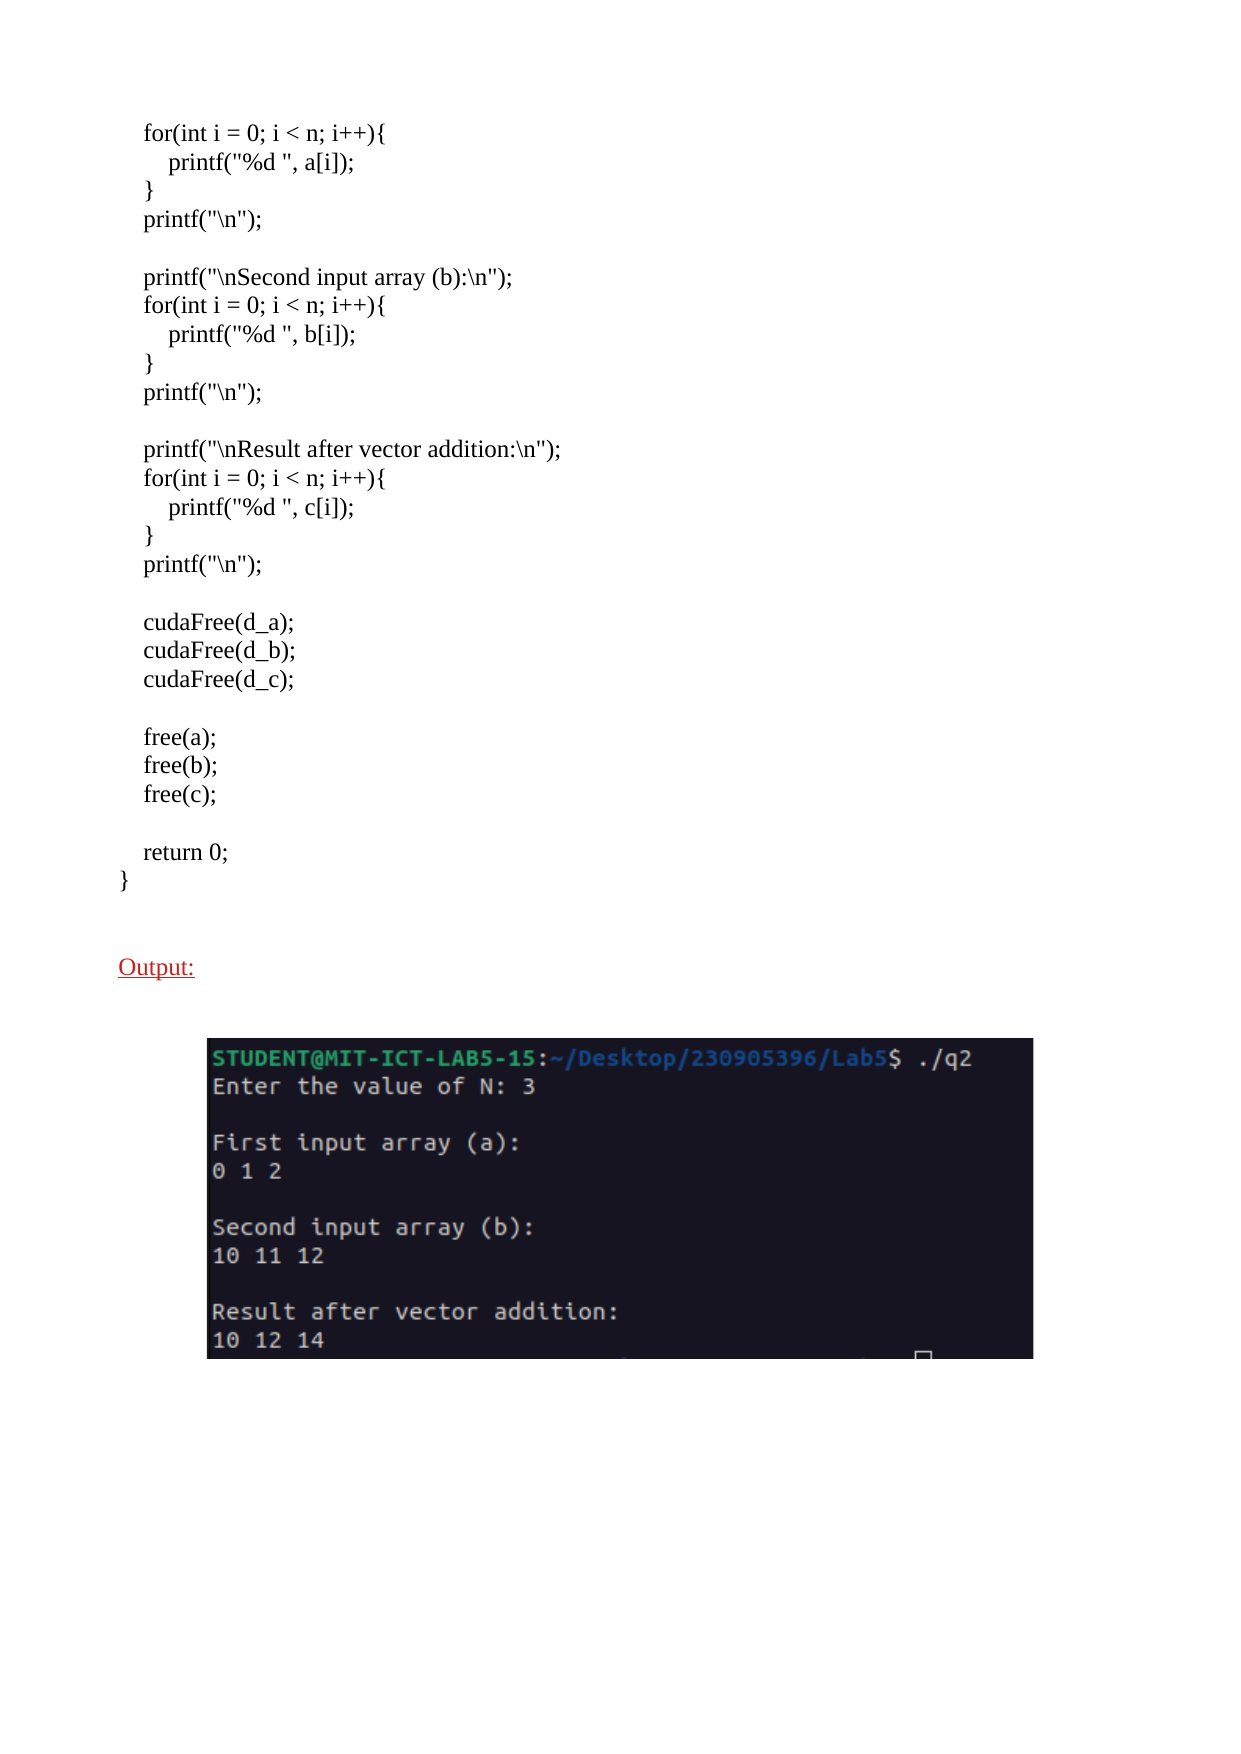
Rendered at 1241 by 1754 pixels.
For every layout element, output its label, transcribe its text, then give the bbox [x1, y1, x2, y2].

text printf("\n"); [118, 549, 1122, 578]
text free(c); [118, 779, 1122, 808]
text free(a); [118, 722, 1122, 751]
text free(b); [118, 751, 1122, 779]
text for(int i = 0; i < n; i++){ [118, 118, 1122, 147]
picture [206, 1038, 1034, 1359]
text printf("%d ", c[i]); [118, 492, 1122, 521]
text cudaFree(d_a); [118, 607, 1122, 636]
text } [118, 521, 1122, 549]
text for(int i = 0; i < n; i++){ [118, 291, 1122, 319]
text return 0; [118, 837, 1122, 866]
text printf("%d ", b[i]); [118, 319, 1122, 348]
text printf("\n"); [118, 377, 1122, 406]
text } [118, 866, 1122, 894]
text } [118, 176, 1122, 204]
text printf("\n"); [118, 204, 1122, 233]
text cudaFree(d_b); [118, 636, 1122, 664]
text for(int i = 0; i < n; i++){ [118, 463, 1122, 492]
text } [118, 348, 1122, 377]
text cudaFree(d_c); [118, 664, 1122, 693]
text printf("%d ", a[i]); [118, 147, 1122, 176]
text Output: [118, 952, 1122, 981]
text printf("\nSecond input array (b):\n"); [118, 262, 1122, 291]
text printf("\nResult after vector addition:\n"); [118, 434, 1122, 463]
